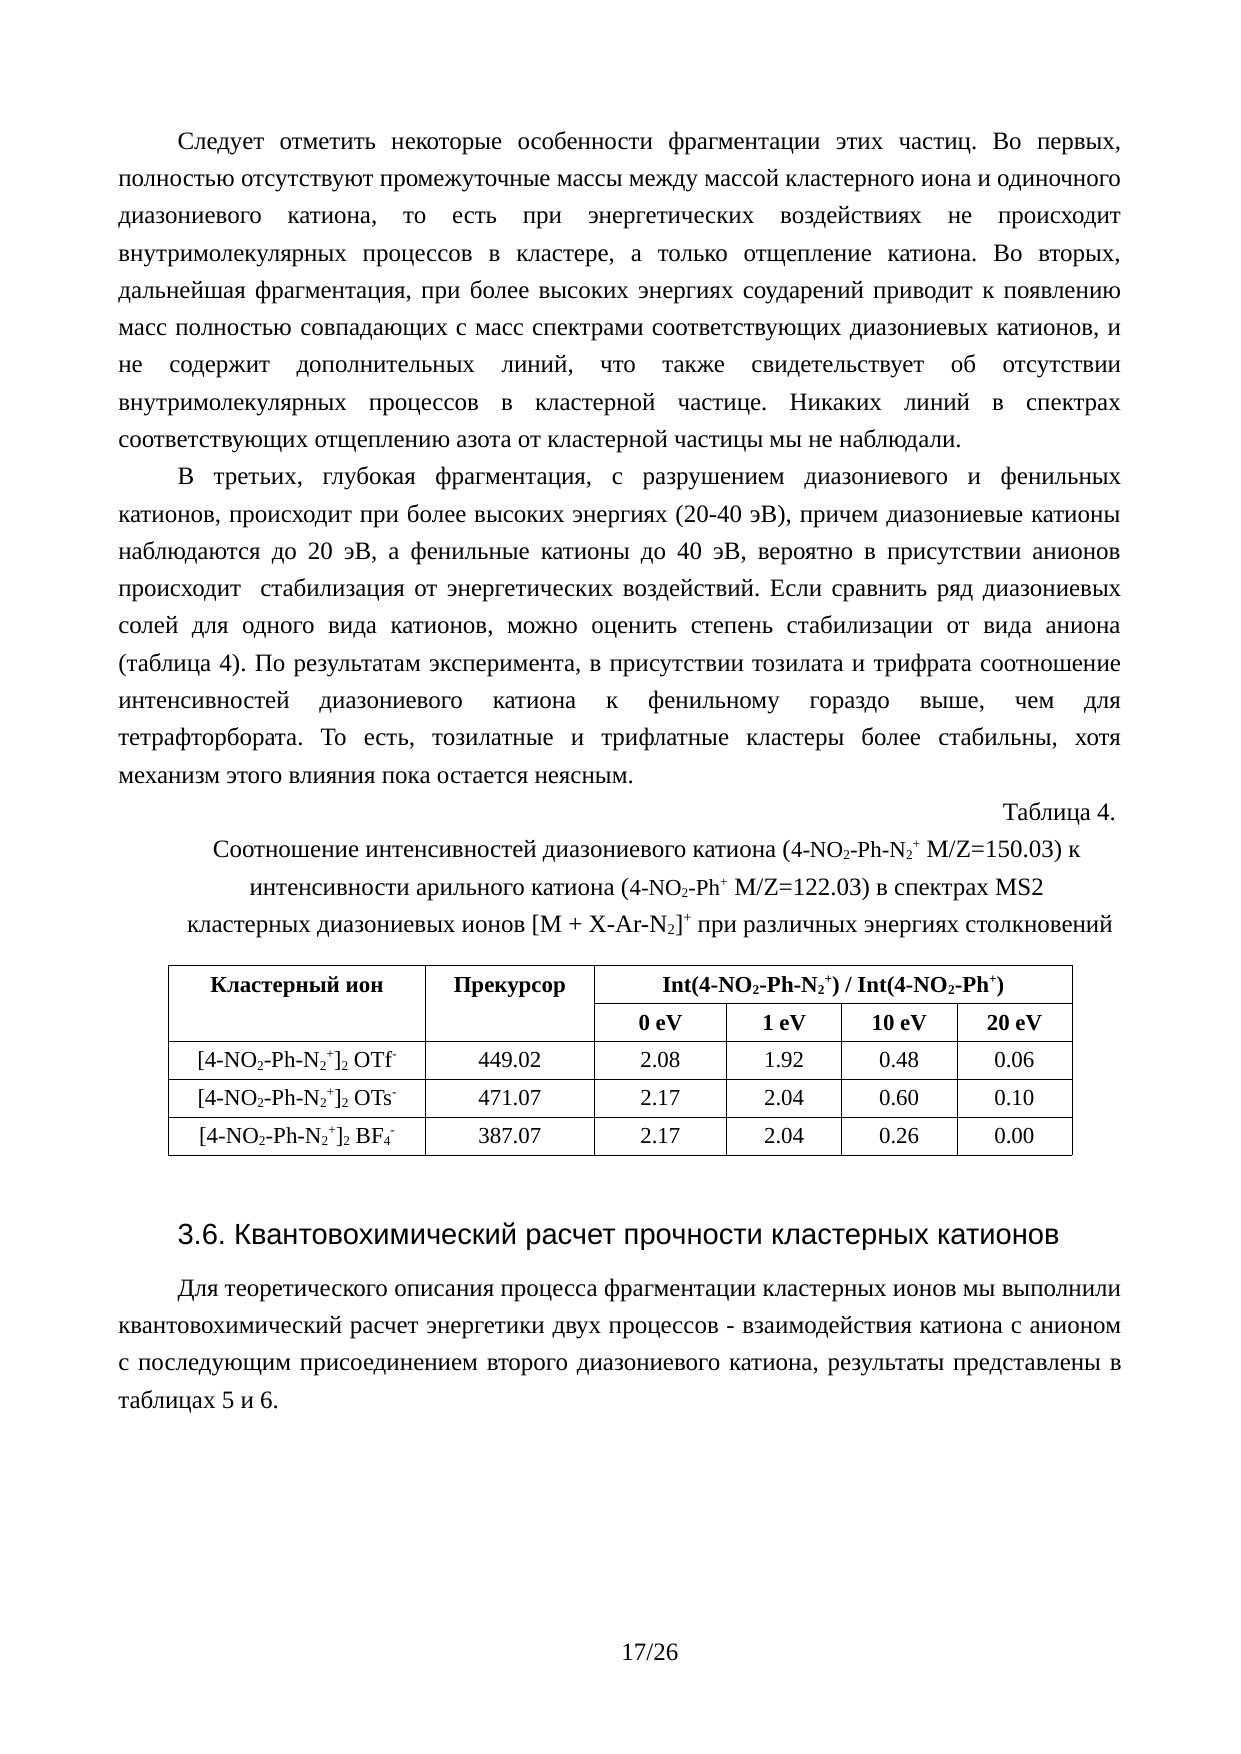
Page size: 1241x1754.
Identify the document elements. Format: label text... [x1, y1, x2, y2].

table_header Кластерный ион [169, 966, 425, 1041]
table_cell 0.06 [958, 1042, 1072, 1079]
table_cell [4-NO2-Ph-N2+]2 OTs- [169, 1080, 425, 1117]
table_cell 387.07 [426, 1118, 594, 1154]
text Следует отметить некоторые особенности фрагментации этих частиц. Во первых, полностью отсутствуют промежуточные массы между массой кластерного иона и одиночного диазониевого катиона, то есть при энергетических воздействиях не происходит внутримолекулярных процессов в кластере, а только отщепление катиона. Во вторых, дальнейшая фрагментация, при более высоких энергиях соударений приводит к появлению масс полностью совпадающих с масс спектрами соответствующих диазониевых катионов, и не содержит дополнительных линий, что также свидетельствует об отсутствии внутримолекулярных процессов в кластерной частице. Никаких линий в спектрах соответствующих отщеплению азота от кластерной частицы мы не наблюдали. [118, 126, 1122, 453]
text интенсивности арильного катиона (4-NO2-Ph+ M/Z=122.03) в спектрах MS2 [118, 872, 1122, 900]
table_cell 0.48 [842, 1042, 957, 1079]
table_cell 20 eV [958, 1004, 1072, 1041]
table_cell 0.60 [842, 1080, 957, 1117]
table_cell 1.92 [727, 1042, 841, 1079]
text В третьих, глубокая фрагментация, с разрушением диазониевого и фенильных катионов, происходит при более высоких энергиях (20-40 эВ), причем диазониевые катионы наблюдаются до 20 эВ, а фенильные катионы до 40 эВ, вероятно в присутствии анионов происходит стабилизация от энергетических воздействий. Если сравнить ряд диазониевых солей для одного вида катионов, можно оценить степень стабилизации от вида аниона (таблица 4). По результатам эксперимента, в присутствии тозилата и трифрата соотношение интенсивностей диазониевого катиона к фенильному гораздо выше, чем для тетрафторбората. То есть, тозилатные и трифлатные кластеры более стабильны, хотя механизм этого влияния пока остается неясным. [118, 461, 1122, 788]
table_header Прекурсор [426, 966, 594, 1041]
table_cell 449.02 [426, 1042, 594, 1079]
text кластерных диазониевых ионов [M + X-Ar-N2]+ при различных энергиях столкновений [118, 909, 1122, 938]
table_cell 2.17 [595, 1118, 726, 1154]
table_cell [4-NO2-Ph-N2+]2 OTf- [169, 1042, 425, 1079]
table_cell 0.10 [958, 1080, 1072, 1117]
table_cell 2.17 [595, 1080, 726, 1117]
table_cell 2.04 [727, 1080, 841, 1117]
table_cell 10 eV [842, 1004, 957, 1041]
table_cell 1 eV [727, 1004, 841, 1041]
table_cell 2.08 [595, 1042, 726, 1079]
table_cell 0.00 [958, 1118, 1072, 1154]
table_cell 471.07 [426, 1080, 594, 1117]
table_header Int(4-NO2-Ph-N2+) / Int(4-NO2-Ph+) [595, 966, 1072, 1003]
subtitle 3.6. Квантовохимический расчет прочности кластерных катионов [177, 1217, 1122, 1250]
table_cell 2.04 [727, 1118, 841, 1154]
text Таблица 4. [118, 797, 1122, 826]
table_cell 0.26 [842, 1118, 957, 1154]
table_cell 0 eV [595, 1004, 726, 1041]
table_cell [4-NO2-Ph-N2+]2 BF4- [169, 1118, 425, 1154]
text Соотношение интенсивностей диазониевого катиона (4-NO2-Ph-N2+ M/Z=150.03) к [118, 834, 1122, 863]
text Для теоретического описания процесса фрагментации кластерных ионов мы выполнили квантовохимический расчет энергетики двух процессов - взаимодействия катиона с анионом с последующим присоединением второго диазониевого катиона, результаты представлены в таблицах 5 и 6. [118, 1273, 1122, 1413]
